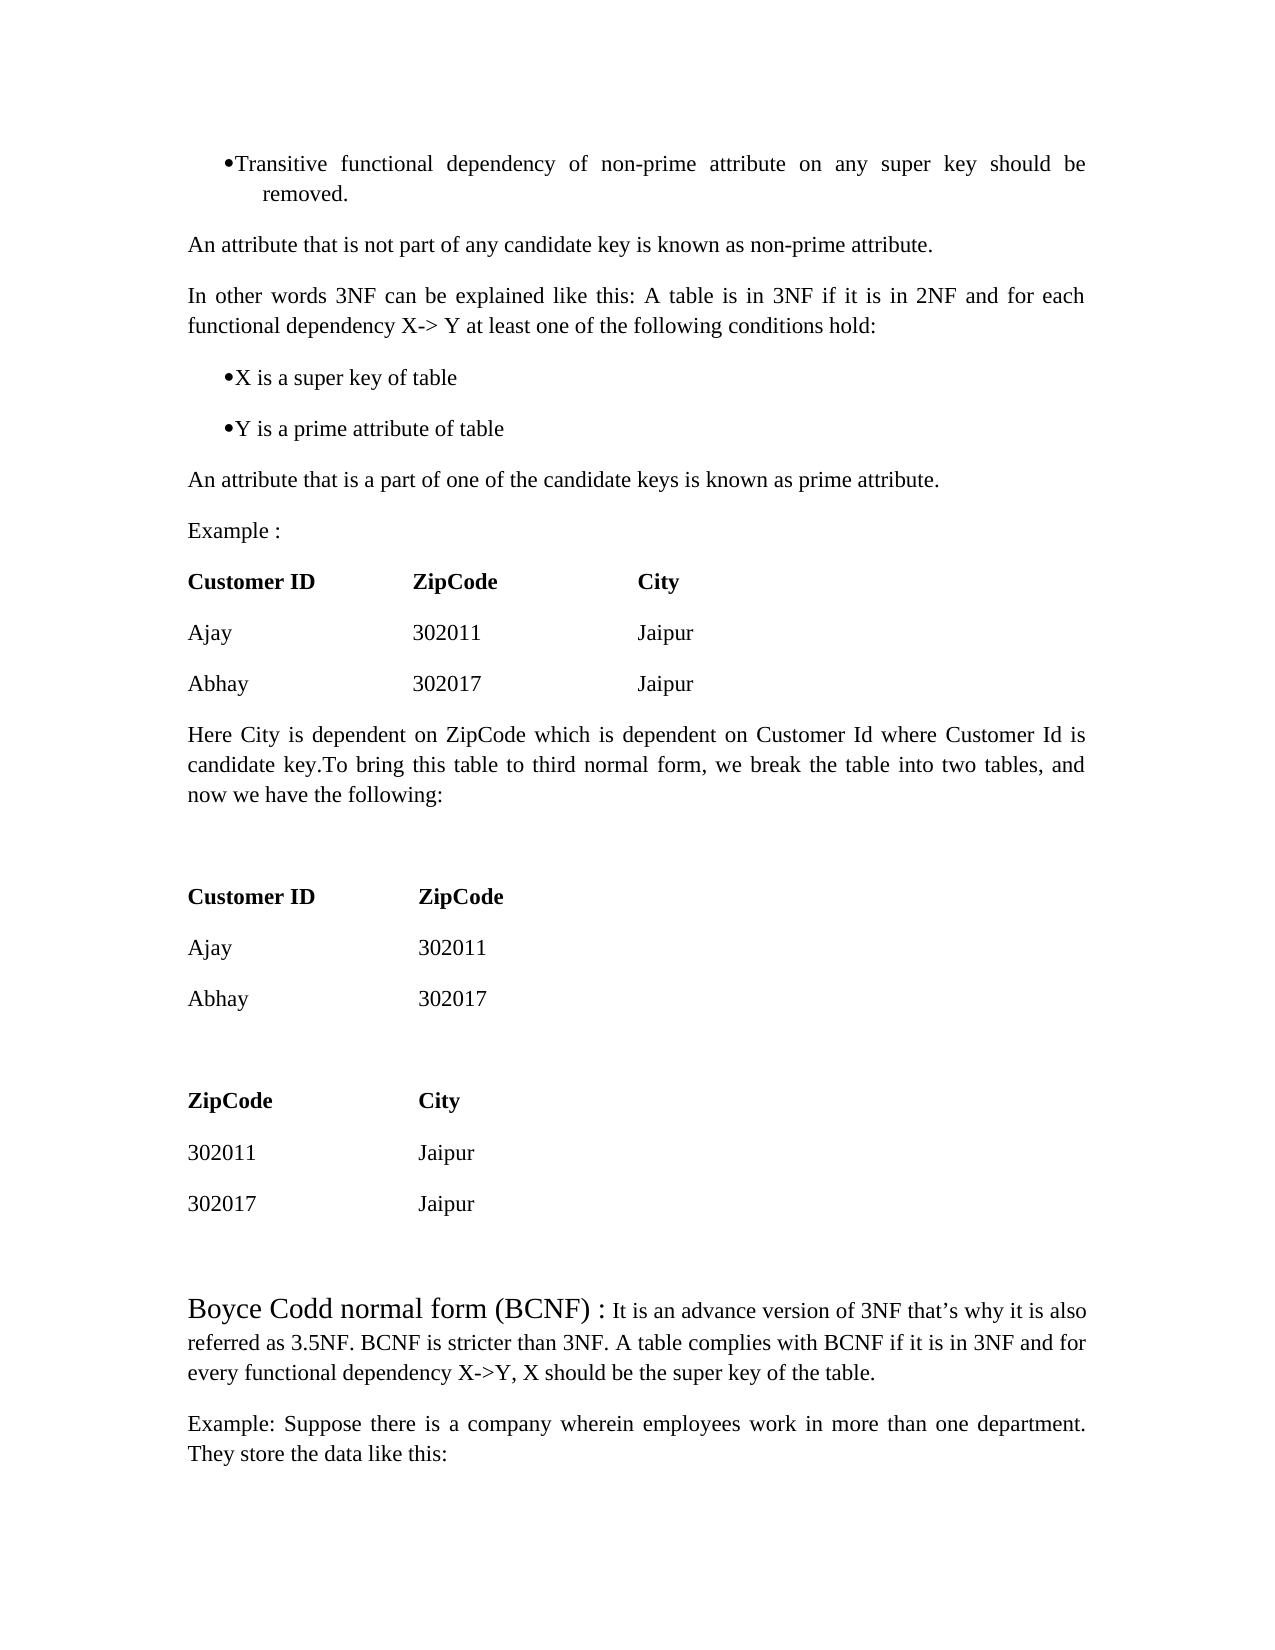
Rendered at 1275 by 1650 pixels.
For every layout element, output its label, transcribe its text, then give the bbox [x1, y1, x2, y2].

text Boyce Codd normal form (BCNF) : It is an advance version of 3NF that’s why it is also referred as 3.5NF. BCNF is stricter than 3NF. A table complies with BCNF if it is in 3NF and for every functional dependency X->Y, X should be the super key of the table. [187, 1292, 1087, 1386]
text Ajay 302011 [187, 934, 1087, 961]
list Transitive functional dependency of non-prime attribute on any super key should be removed. [225, 150, 1087, 207]
text 302011 Jaipur [187, 1138, 1087, 1165]
text Example: Suppose there is a company wherein employees work in more than one department. They store the data like this: [187, 1410, 1087, 1467]
text ZipCode City [187, 1087, 1087, 1114]
list Y is a prime attribute of table [225, 414, 1087, 441]
text In other words 3NF can be explained like this: A table is in 3NF if it is in 2NF and for each functional dependency X-> Y at least one of the following conditions hold: [187, 282, 1087, 339]
text Customer ID ZipCode City [187, 568, 1087, 594]
text Customer ID ZipCode [187, 883, 1087, 910]
text An attribute that is a part of one of the candidate keys is known as prime attribute. [187, 466, 1087, 492]
list X is a super key of table [225, 363, 1087, 390]
text Ajay 302011 Jaipur [187, 619, 1087, 645]
text Example : [187, 517, 1087, 543]
text 302017 Jaipur [187, 1189, 1087, 1216]
text Abhay 302017 Jaipur [187, 670, 1087, 696]
text Here City is dependent on ZipCode which is dependent on Customer Id where Customer Id is candidate key.To bring this table to third normal form, we break the table into two tables, and now we have the following: [187, 721, 1087, 808]
text An attribute that is not part of any candidate key is known as non-prime attribute. [187, 231, 1087, 258]
text Abhay 302017 [187, 985, 1087, 1012]
